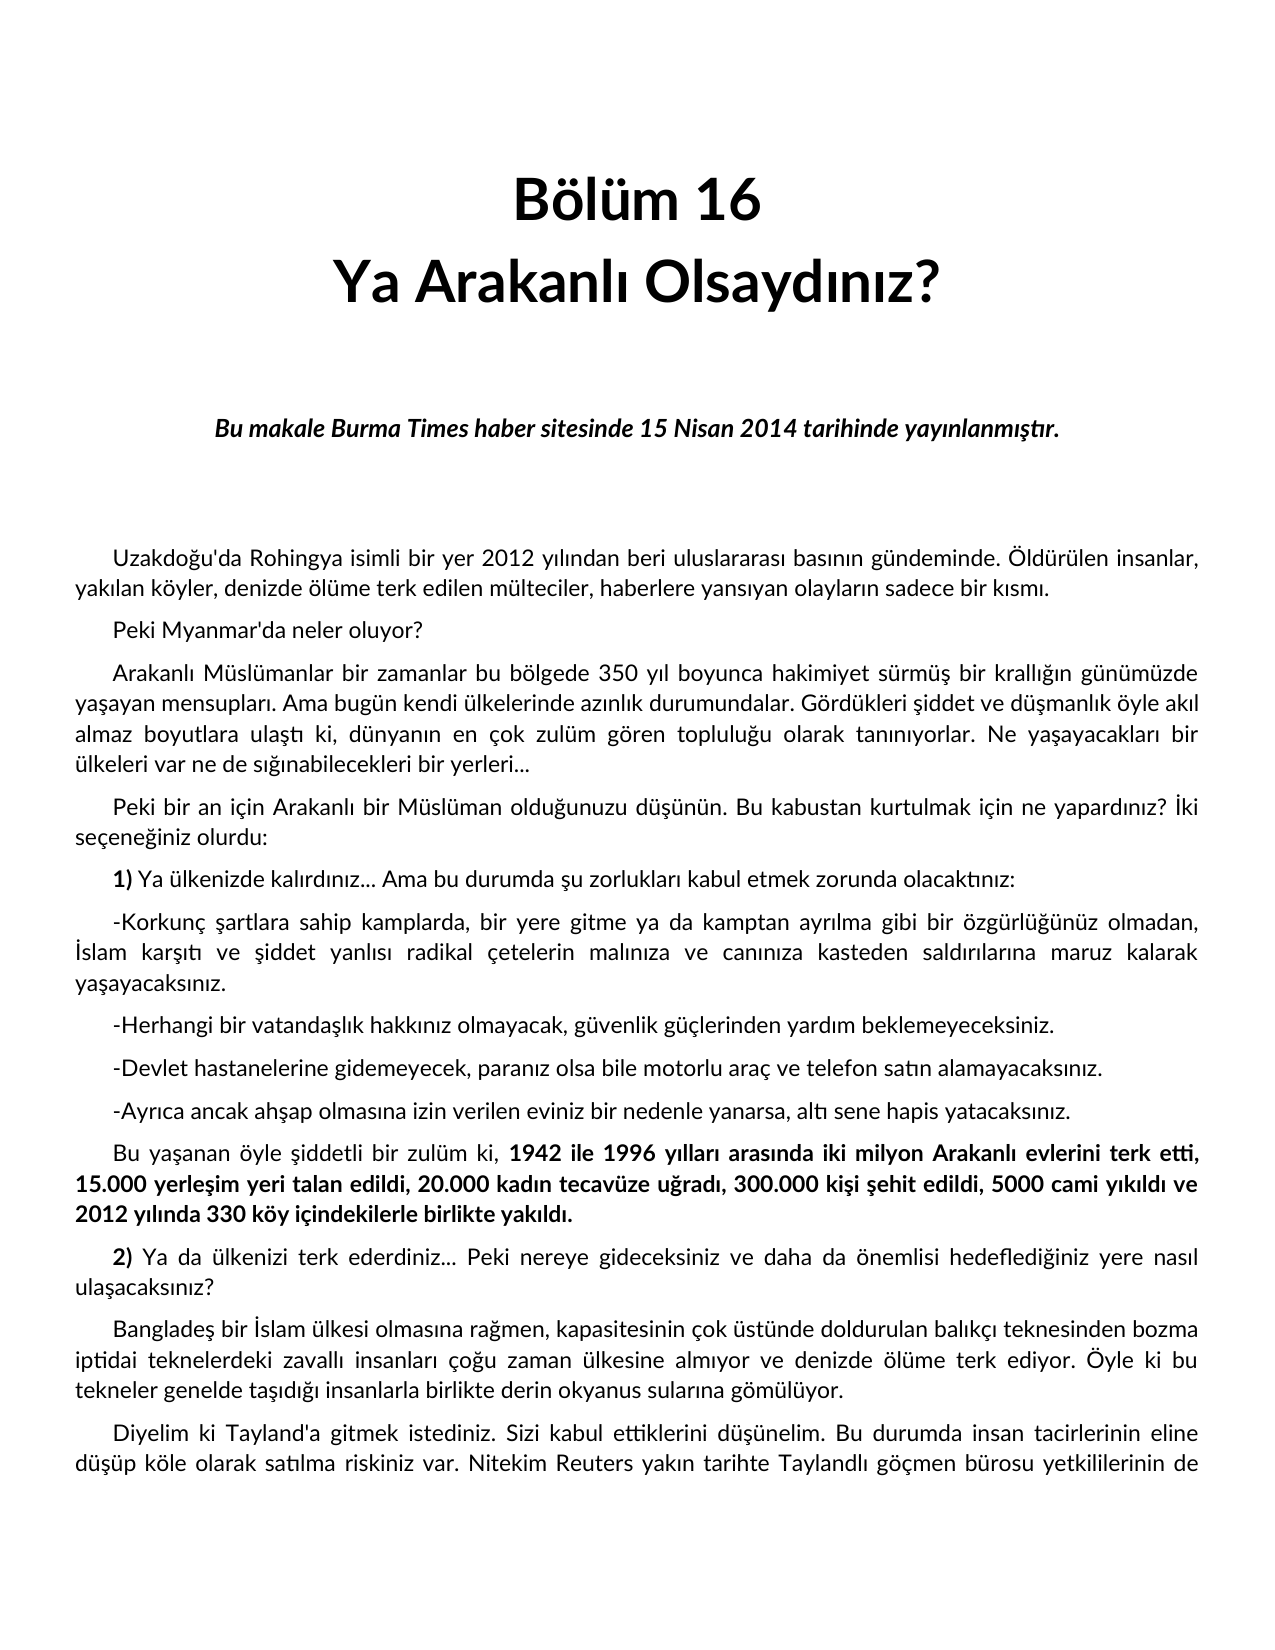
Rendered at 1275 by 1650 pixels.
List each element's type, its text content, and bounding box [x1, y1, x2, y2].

text 1) Ya ülkenizde kalırdınız... Ama bu durumda şu zorlukları kabul etmek zorunda olacaktınız: [75, 865, 1200, 893]
text Uzakdoğu'da Rohingya isimli bir yer 2012 yılından beri uluslararası basının gündeminde. Öldürülen insanlar, yakılan köyler, denizde ölüme terk edilen mülteciler, haberlere yansıyan olayların sadece bir kısmı. [75, 543, 1200, 601]
text Diyelim ki Tayland'a gitmek istediniz. Sizi kabul ettiklerini düşünelim. Bu durumda insan tacirlerinin eline düşüp köle olarak satılma riskiniz var. Nitekim Reuters yakın tarihte Taylandlı göçmen bürosu yetkililerinin de [75, 1418, 1200, 1476]
text Bangladeş bir İslam ülkesi olmasına rağmen, kapasitesinin çok üstünde doldurulan balıkçı teknesinden bozma iptidai teknelerdeki zavallı insanları çoğu zaman ülkesine almıyor ve denizde ölüme terk ediyor. Öyle ki bu tekneler genelde taşıdığı insanlarla birlikte derin okyanus sularına gömülüyor. [75, 1315, 1200, 1403]
subtitle Ya Arakanlı Olsaydınız? [75, 245, 1200, 315]
subtitle Bölüm 16 [75, 162, 1200, 232]
text Peki bir an için Arakanlı bir Müslüman olduğunuzu düşünün. Bu kabustan kurtulmak için ne yapardınız? İki seçeneğiniz olurdu: [75, 792, 1200, 850]
text -Korkunç şartlara sahip kamplarda, bir yere gitme ya da kamptan ayrılma gibi bir özgürlüğünüz olmadan, İslam karşıtı ve şiddet yanlısı radikal çetelerin malınıza ve canınıza kasteden saldırılarına maruz kalarak yaşayacaksınız. [75, 908, 1200, 996]
text -Herhangi bir vatandaşlık hakkınız olmayacak, güvenlik güçlerinden yardım beklemeyeceksiniz. [75, 1011, 1200, 1038]
text -Devlet hastanelerine gidemeyecek, paranız olsa bile motorlu araç ve telefon satın alamayacaksınız. [75, 1054, 1200, 1081]
text Peki Myanmar'da neler oluyor? [75, 616, 1200, 644]
text Bu makale Burma Times haber sitesinde 15 Nisan 2014 tarihinde yayınlanmıştır. [75, 413, 1200, 443]
text Bu yaşanan öyle şiddetli bir zulüm ki, 1942 ile 1996 yılları arasında iki milyon Arakanlı evlerini terk etti, 15.000 yerleşim yeri talan edildi, 20.000 kadın tecavüze uğradı, 300.000 kişi şehit edildi, 5000 cami yıkıldı ve 2012 yılında 330 köy içindekilerle birlikte yakıldı. [75, 1139, 1200, 1227]
text -Ayrıca ancak ahşap olmasına izin verilen eviniz bir nedenle yanarsa, altı sene hapis yatacaksınız. [75, 1096, 1200, 1124]
text Arakanlı Müslümanlar bir zamanlar bu bölgede 350 yıl boyunca hakimiyet sürmüş bir krallığın günümüzde yaşayan mensupları. Ama bugün kendi ülkelerinde azınlık durumundalar. Gördükleri şiddet ve düşmanlık öyle akıl almaz boyutlara ulaştı ki, dünyanın en çok zulüm gören topluluğu olarak tanınıyorlar. Ne yaşayacakları bir ülkeleri var ne de sığınabilecekleri bir yerleri... [75, 659, 1200, 777]
text 2) Ya da ülkenizi terk ederdiniz... Peki nereye gideceksiniz ve daha da önemlisi hedeflediğiniz yere nasıl ulaşacaksınız? [75, 1242, 1200, 1300]
